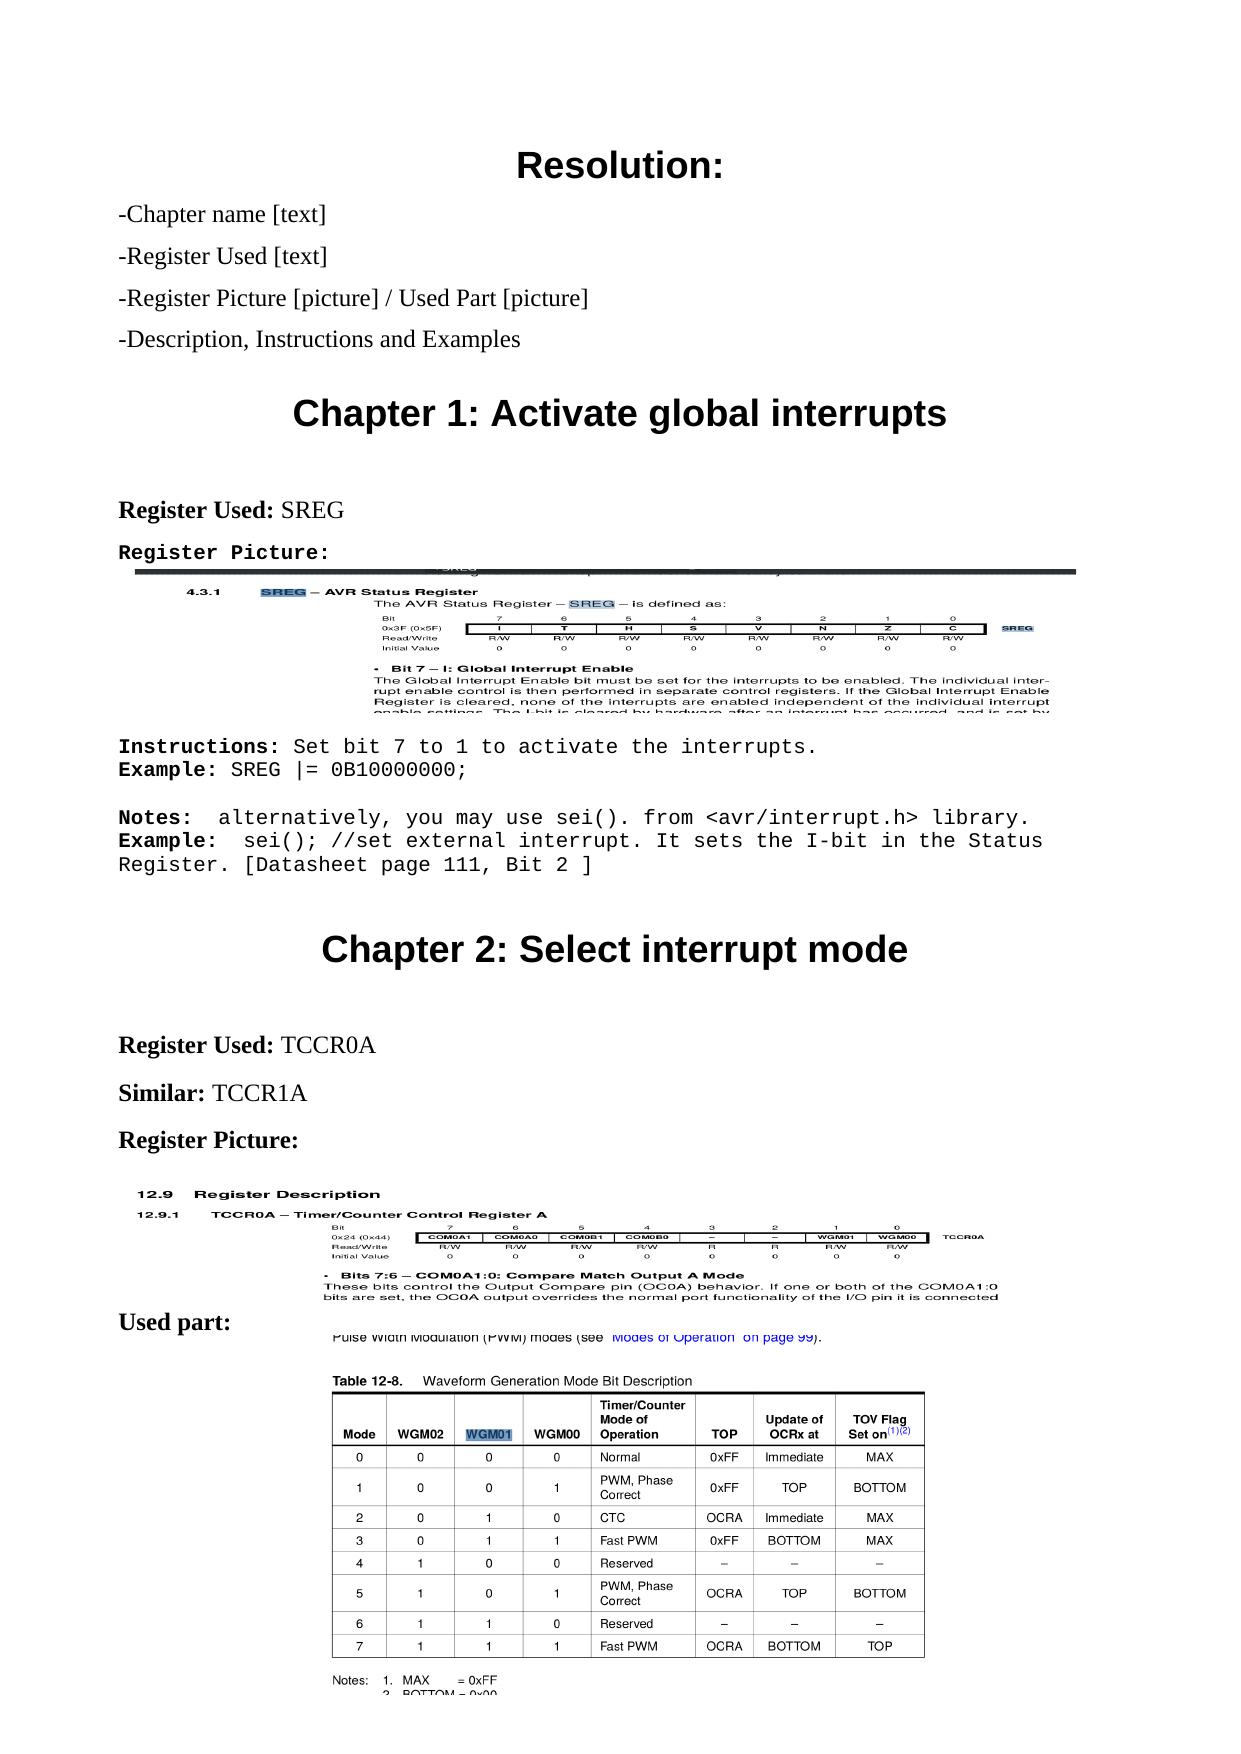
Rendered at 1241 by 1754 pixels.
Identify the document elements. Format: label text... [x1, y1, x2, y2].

text -Register Used [text] [118, 241, 1122, 270]
subtitle Resolution: [118, 143, 1122, 187]
subtitle Chapter 1: Activate global interrupts [118, 391, 1122, 434]
text Example: sei(); //set external interrupt. It sets the I-bit in the Status Register. [Datasheet page 111, Bit 2 ] [118, 830, 1122, 878]
text Register Picture: [118, 542, 1122, 566]
text Similar: TCCR1A [118, 1078, 1122, 1106]
text -Register Picture [picture] / Used Part [picture] [118, 283, 1122, 311]
text -Chapter name [text] [118, 199, 1122, 228]
text Register Picture: [118, 1125, 1122, 1154]
text -Description, Instructions and Examples [118, 324, 1122, 353]
text Register Used: SREG [118, 495, 1122, 523]
text Register Used: TCCR0A [118, 1030, 1122, 1059]
picture [137, 1168, 1012, 1303]
text Used part: [118, 1173, 1122, 1336]
text Notes: alternatively, you may use sei(). from <avr/interrupt.h> library. [118, 807, 1122, 830]
picture [234, 1335, 943, 1695]
text Instructions: Set bit 7 to 1 to activate the interrupts. [118, 736, 1122, 759]
picture [134, 569, 1077, 713]
text Example: SREG |= 0B10000000; [118, 759, 1122, 783]
subtitle Chapter 2: Select interrupt mode [118, 926, 1122, 970]
